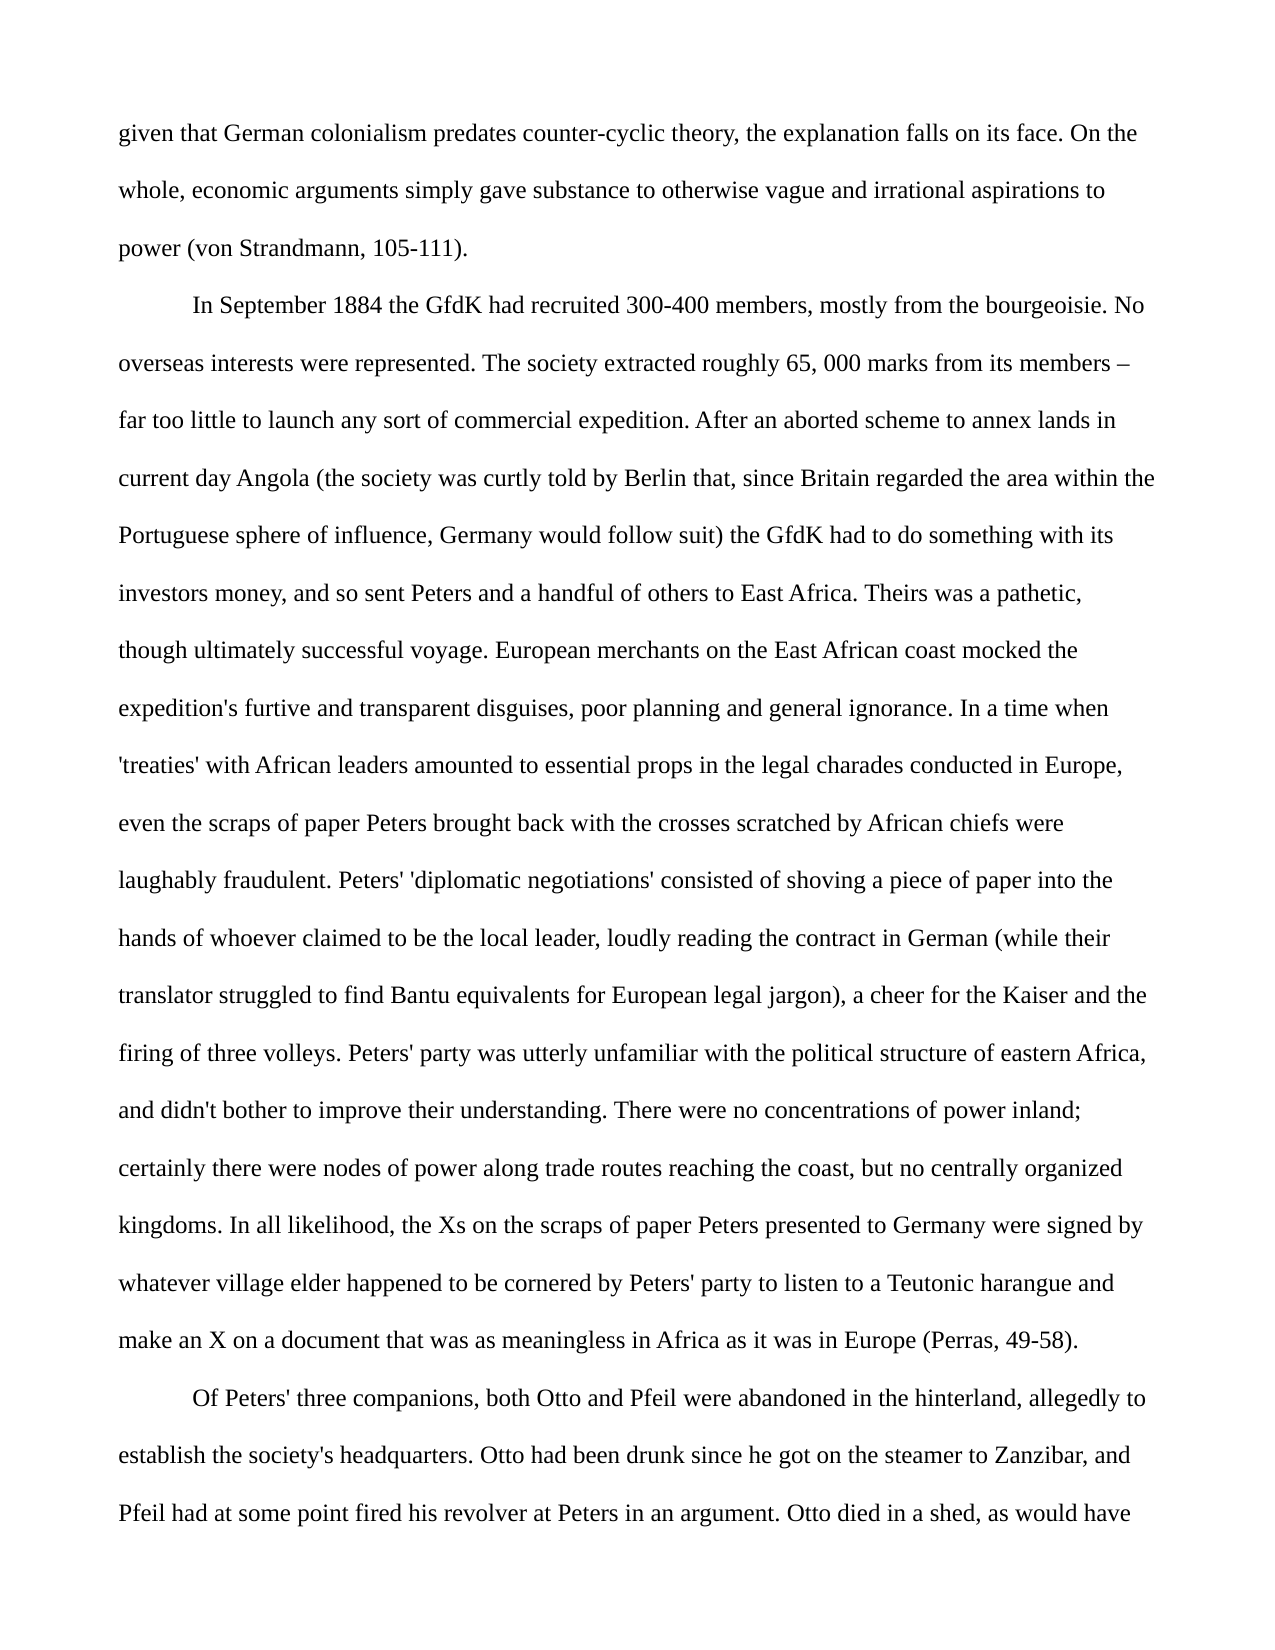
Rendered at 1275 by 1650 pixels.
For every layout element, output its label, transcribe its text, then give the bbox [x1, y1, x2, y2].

text In September 1884 the GfdK had recruited 300-400 members, mostly from the bourgeoisie. No overseas interests were represented. The society extracted roughly 65, 000 marks from its members – far too little to launch any sort of commercial expedition. After an aborted scheme to annex lands in current day Angola (the society was curtly told by Berlin that, since Britain regarded the area within the Portuguese sphere of influence, Germany would follow suit) the GfdK had to do something with its investors money, and so sent Peters and a handful of others to East Africa. Theirs was a pathetic, though ultimately successful voyage. European merchants on the East African coast mocked the expedition's furtive and transparent disguises, poor planning and general ignorance. In a time when 'treaties' with African leaders amounted to essential props in the legal charades conducted in Europe, even the scraps of paper Peters brought back with the crosses scratched by African chiefs were laughably fraudulent. Peters' 'diplomatic negotiations' consisted of shoving a piece of paper into the hands of whoever claimed to be the local leader, loudly reading the contract in German (while their translator struggled to find Bantu equivalents for European legal jargon), a cheer for the Kaiser and the firing of three volleys. Peters' party was utterly unfamiliar with the political structure of eastern Africa, and didn't bother to improve their understanding. There were no concentrations of power inland; certainly there were nodes of power along trade routes reaching the coast, but no centrally organized kingdoms. In all likelihood, the Xs on the scraps of paper Peters presented to Germany were signed by whatever village elder happened to be cornered by Peters' party to listen to a Teutonic harangue and make an X on a document that was as meaningless in Africa as it was in Europe (Perras, 49-58). [118, 291, 1157, 1354]
text given that German colonialism predates counter-cyclic theory, the explanation falls on its face. On the whole, economic arguments simply gave substance to otherwise vague and irrational aspirations to power (von Strandmann, 105-111). [118, 118, 1157, 262]
text Of Peters' three companions, both Otto and Pfeil were abandoned in the hinterland, allegedly to establish the society's headquarters. Otto had been drunk since he got on the steamer to Zanzibar, and Pfeil had at some point fired his revolver at Peters in an argument. Otto died in a shed, as would have [118, 1383, 1157, 1527]
